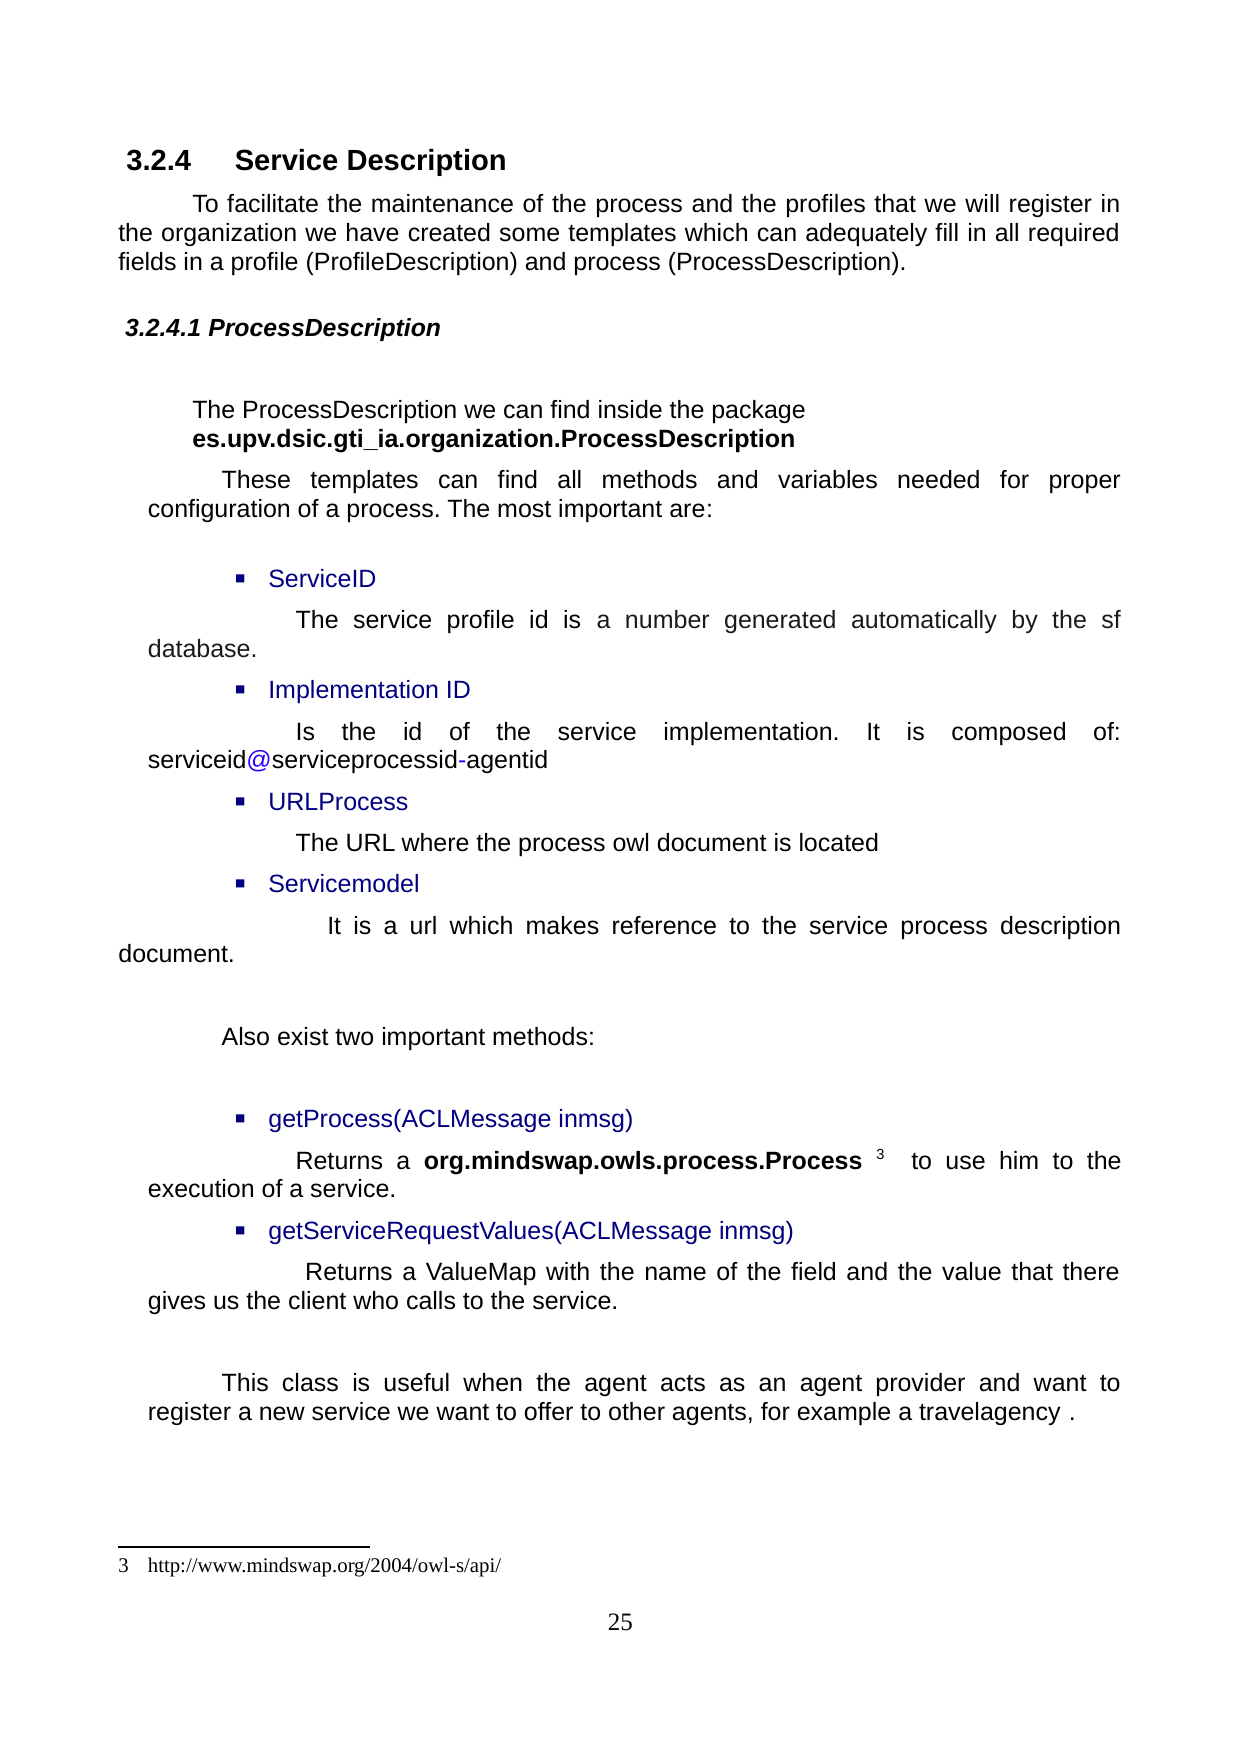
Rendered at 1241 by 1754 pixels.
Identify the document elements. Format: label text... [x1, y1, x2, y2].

text It is a url which makes reference to the service process description document. [118, 911, 1122, 968]
text The service profile id is a number generated automatically by the sf database. [148, 605, 1122, 663]
list Implementation ID [231, 675, 1122, 704]
text To facilitate the maintenance of the process and the profiles that we will register in the organization we have created some templates which can adequately fill in all required fields in a profile (ProfileDescription) and process (ProcessDescription). [118, 189, 1122, 275]
subtitle Service Description [118, 143, 1122, 177]
subtitle ProcessDescription [118, 313, 1122, 341]
text es.upv.dsic.gti_ia.organization.ProcessDescription [118, 424, 1122, 453]
list getProcess(ACLMessage inmsg) [231, 1104, 1122, 1133]
list Servicemodel [231, 869, 1122, 898]
list ServiceID [231, 564, 1122, 593]
text http://www.mindswap.org/2004/owl-s/api/ [118, 1553, 1122, 1577]
text Returns a org.mindswap.owls.process.Process to use him to the execution of a service. [148, 1146, 1122, 1203]
text The URL where the process owl document is located [148, 828, 1122, 857]
list URLProcess [231, 787, 1122, 816]
text This class is useful when the agent acts as an agent provider and want to register a new service we want to offer to other agents, for example a travelagency . [148, 1368, 1122, 1426]
text Also exist two important methods: [148, 1022, 1122, 1051]
text Returns a ValueMap with the name of the field and the value that there gives us the client who calls to the service. [148, 1257, 1122, 1314]
text These templates can find all methods and variables needed for proper configuration of a process. The most important are: [148, 465, 1122, 523]
text Is the id of the service implementation. It is composed of: serviceid@serviceprocessid-agentid [148, 717, 1122, 774]
list getServiceRequestValues(ACLMessage inmsg) [231, 1216, 1122, 1244]
text The ProcessDescription we can find inside the package [118, 395, 1122, 424]
